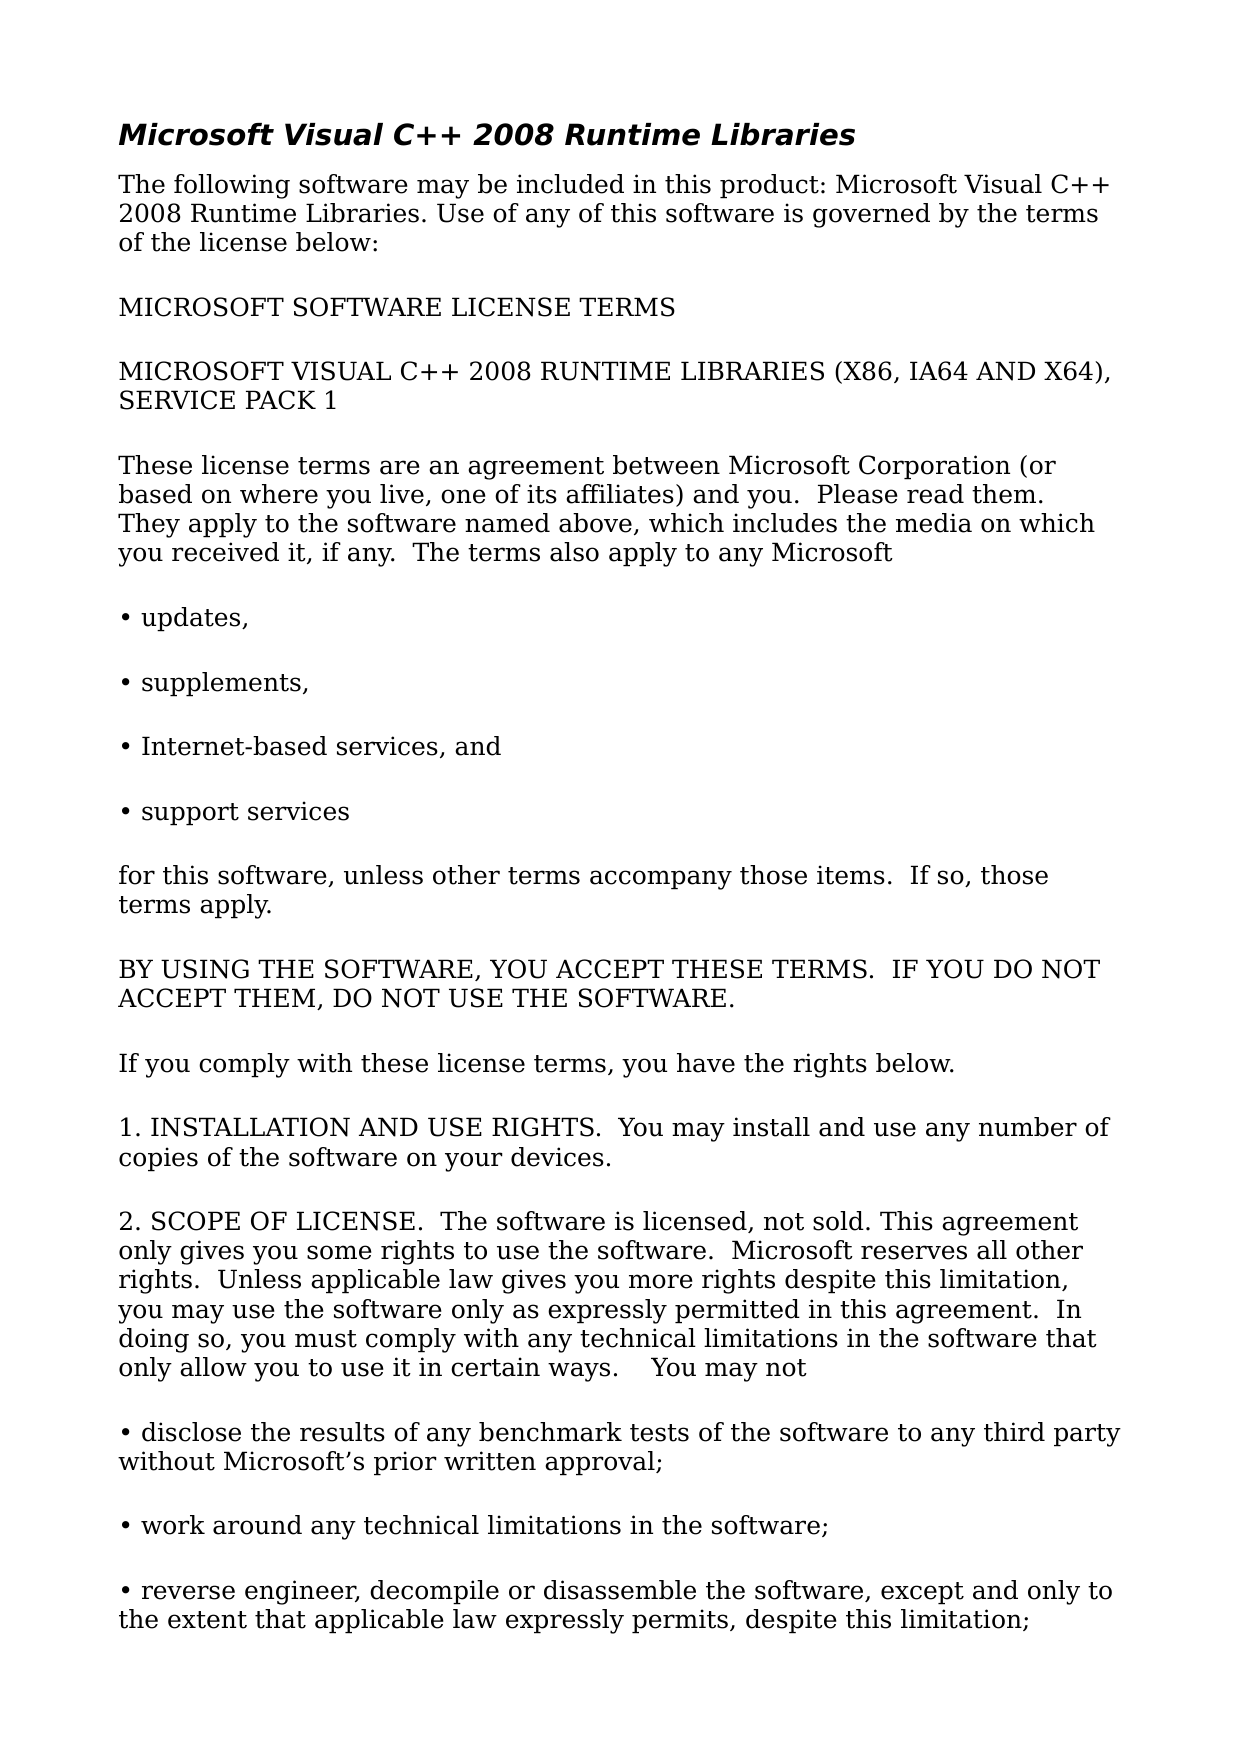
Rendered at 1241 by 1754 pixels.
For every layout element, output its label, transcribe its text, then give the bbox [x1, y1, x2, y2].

text • Internet-based services, and [118, 732, 1122, 761]
subtitle Microsoft Visual C++ 2008 Runtime Libraries [118, 118, 1122, 152]
text • disclose the results of any benchmark tests of the software to any third party without Microsoft’s prior written approval; [118, 1418, 1122, 1476]
text BY USING THE SOFTWARE, YOU ACCEPT THESE TERMS. IF YOU DO NOT ACCEPT THEM, DO NOT USE THE SOFTWARE. [118, 955, 1122, 1013]
text • support services [118, 797, 1122, 826]
text • reverse engineer, decompile or disassemble the software, except and only to the extent that applicable law expressly permits, despite this limitation; [118, 1576, 1122, 1634]
text If you comply with these license terms, you have the rights below. [118, 1049, 1122, 1078]
text • work around any technical limitations in the software; [118, 1511, 1122, 1541]
text • updates, [118, 603, 1122, 632]
text These license terms are an agreement between Microsoft Corporation (or based on where you live, one of its affiliates) and you. Please read them. They apply to the software named above, which includes the media on which you received it, if any. The terms also apply to any Microsoft [118, 451, 1122, 568]
text for this software, unless other terms accompany those items. If so, those terms apply. [118, 861, 1122, 920]
text 2. SCOPE OF LICENSE. The software is licensed, not sold. This agreement only gives you some rights to use the software. Microsoft reserves all other rights. Unless applicable law gives you more rights despite this limitation, you may use the software only as expressly permitted in this agreement. In doing so, you must comply with any technical limitations in the software that only allow you to use it in certain ways. You may not [118, 1207, 1122, 1382]
text 1. INSTALLATION AND USE RIGHTS. You may install and use any number of copies of the software on your devices. [118, 1113, 1122, 1172]
text The following software may be included in this product: Microsoft Visual C++ 2008 Runtime Libraries. Use of any of this software is governed by the terms of the license below: [118, 170, 1122, 257]
text • supplements, [118, 668, 1122, 697]
text MICROSOFT SOFTWARE LICENSE TERMS [118, 293, 1122, 322]
text MICROSOFT VISUAL C++ 2008 RUNTIME LIBRARIES (X86, IA64 AND X64), SERVICE PACK 1 [118, 357, 1122, 416]
